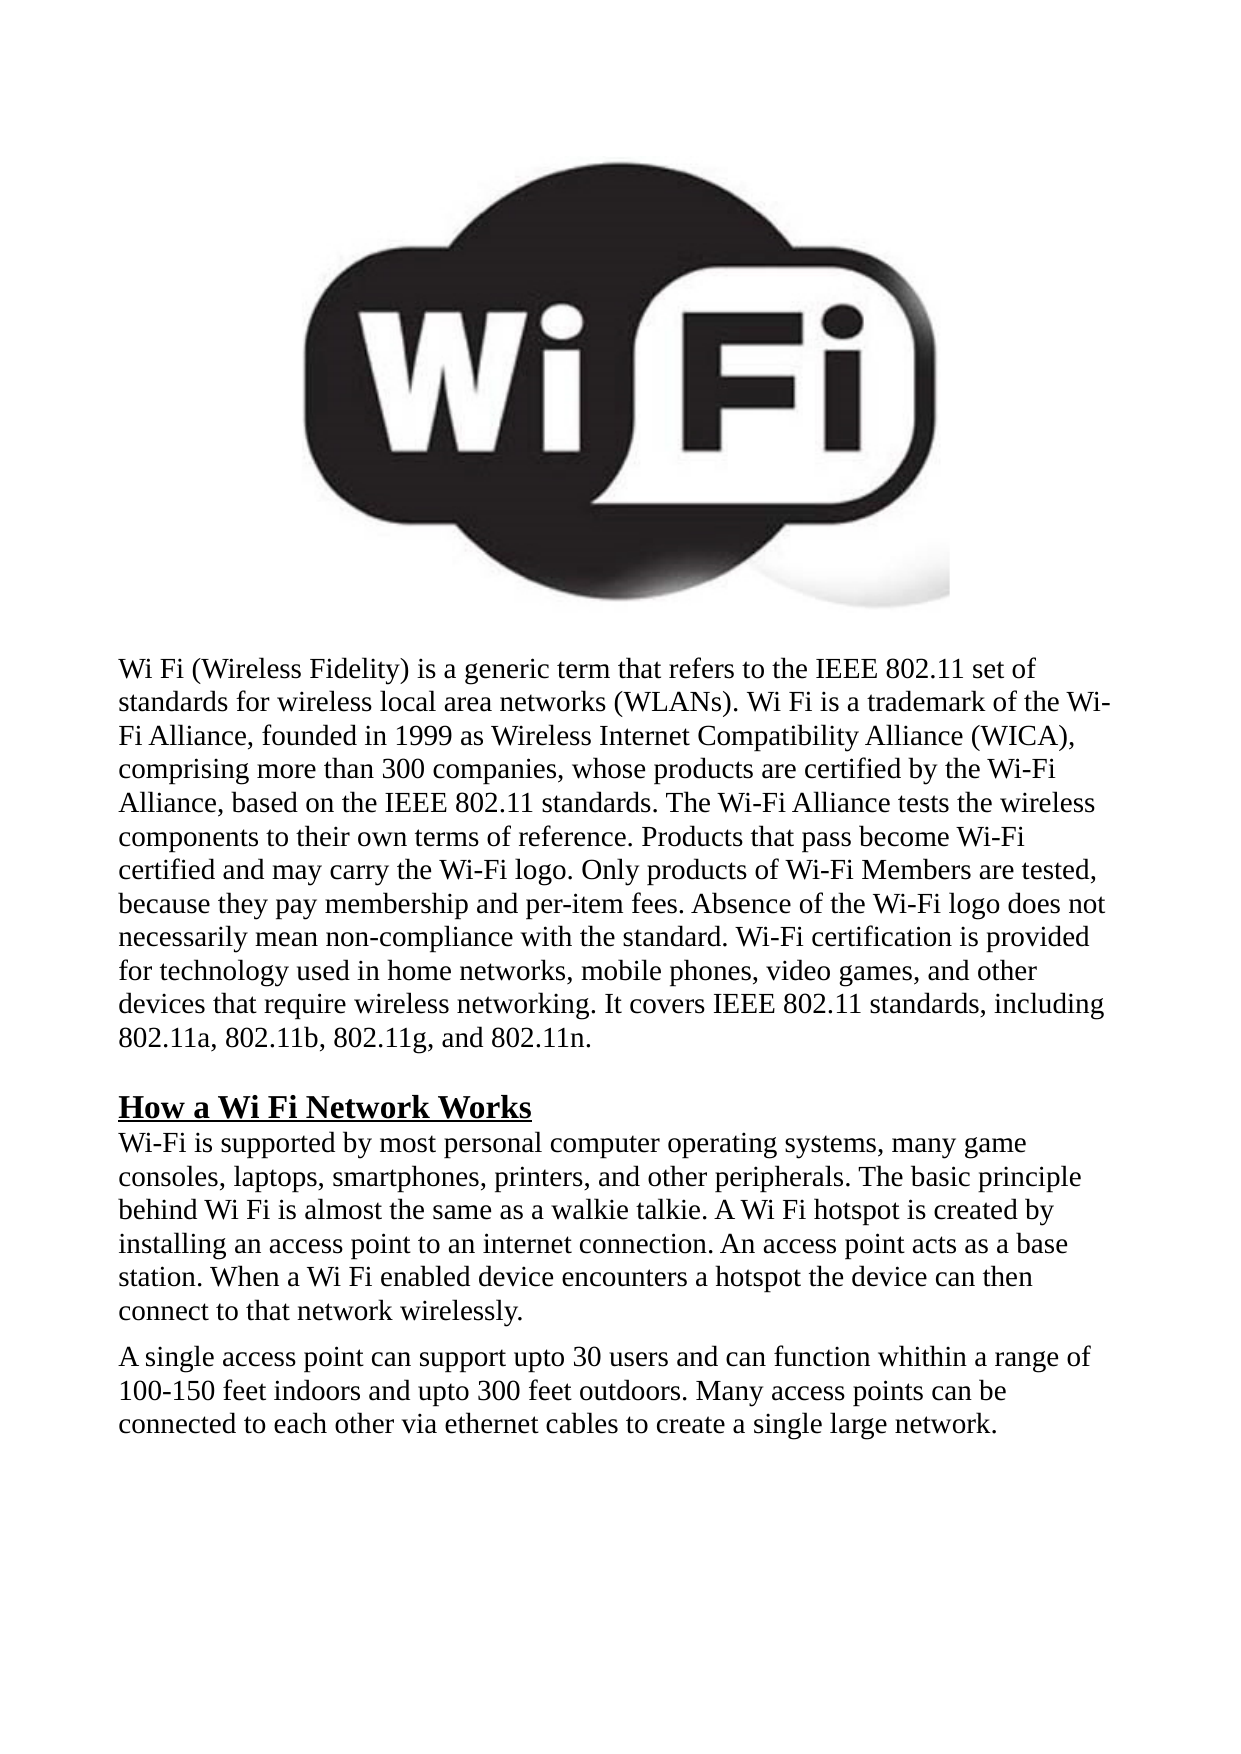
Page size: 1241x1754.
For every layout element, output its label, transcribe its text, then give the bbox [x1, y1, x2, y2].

text How a Wi Fi Network Works [118, 1087, 1122, 1125]
text A single access point can support upto 30 users and can function whithin a range of 100-150 feet indoors and upto 300 feet outdoors. Many access points can be connected to each other via ethernet cables to create a single large network. [118, 1339, 1122, 1440]
picture [290, 156, 950, 613]
text Wi Fi (Wireless Fidelity) is a generic term that refers to the IEEE 802.11 set of standards for wireless local area networks (WLANs). Wi Fi is a trademark of the Wi-Fi Alliance, founded in 1999 as Wireless Internet Compatibility Alliance (WICA), comprising more than 300 companies, whose products are certified by the Wi-Fi Alliance, based on the IEEE 802.11 standards. The Wi-Fi Alliance tests the wireless components to their own terms of reference. Products that pass become Wi-Fi certified and may carry the Wi-Fi logo. Only products of Wi-Fi Members are tested, because they pay membership and per-item fees. Absence of the Wi-Fi logo does not necessarily mean non-compliance with the standard. Wi-Fi certification is provided for technology used in home networks, mobile phones, video games, and other devices that require wireless networking. It covers IEEE 802.11 standards, including 802.11a, 802.11b, 802.11g, and 802.11n. [118, 651, 1122, 1053]
text Wi-Fi is supported by most personal computer operating systems, many game consoles, laptops, smartphones, printers, and other peripherals. The basic principle behind Wi Fi is almost the same as a walkie talkie. A Wi Fi hotspot is created by installing an access point to an internet connection. An access point acts as a base station. When a Wi Fi enabled device encounters a hotspot the device can then connect to that network wirelessly. [118, 1125, 1122, 1327]
